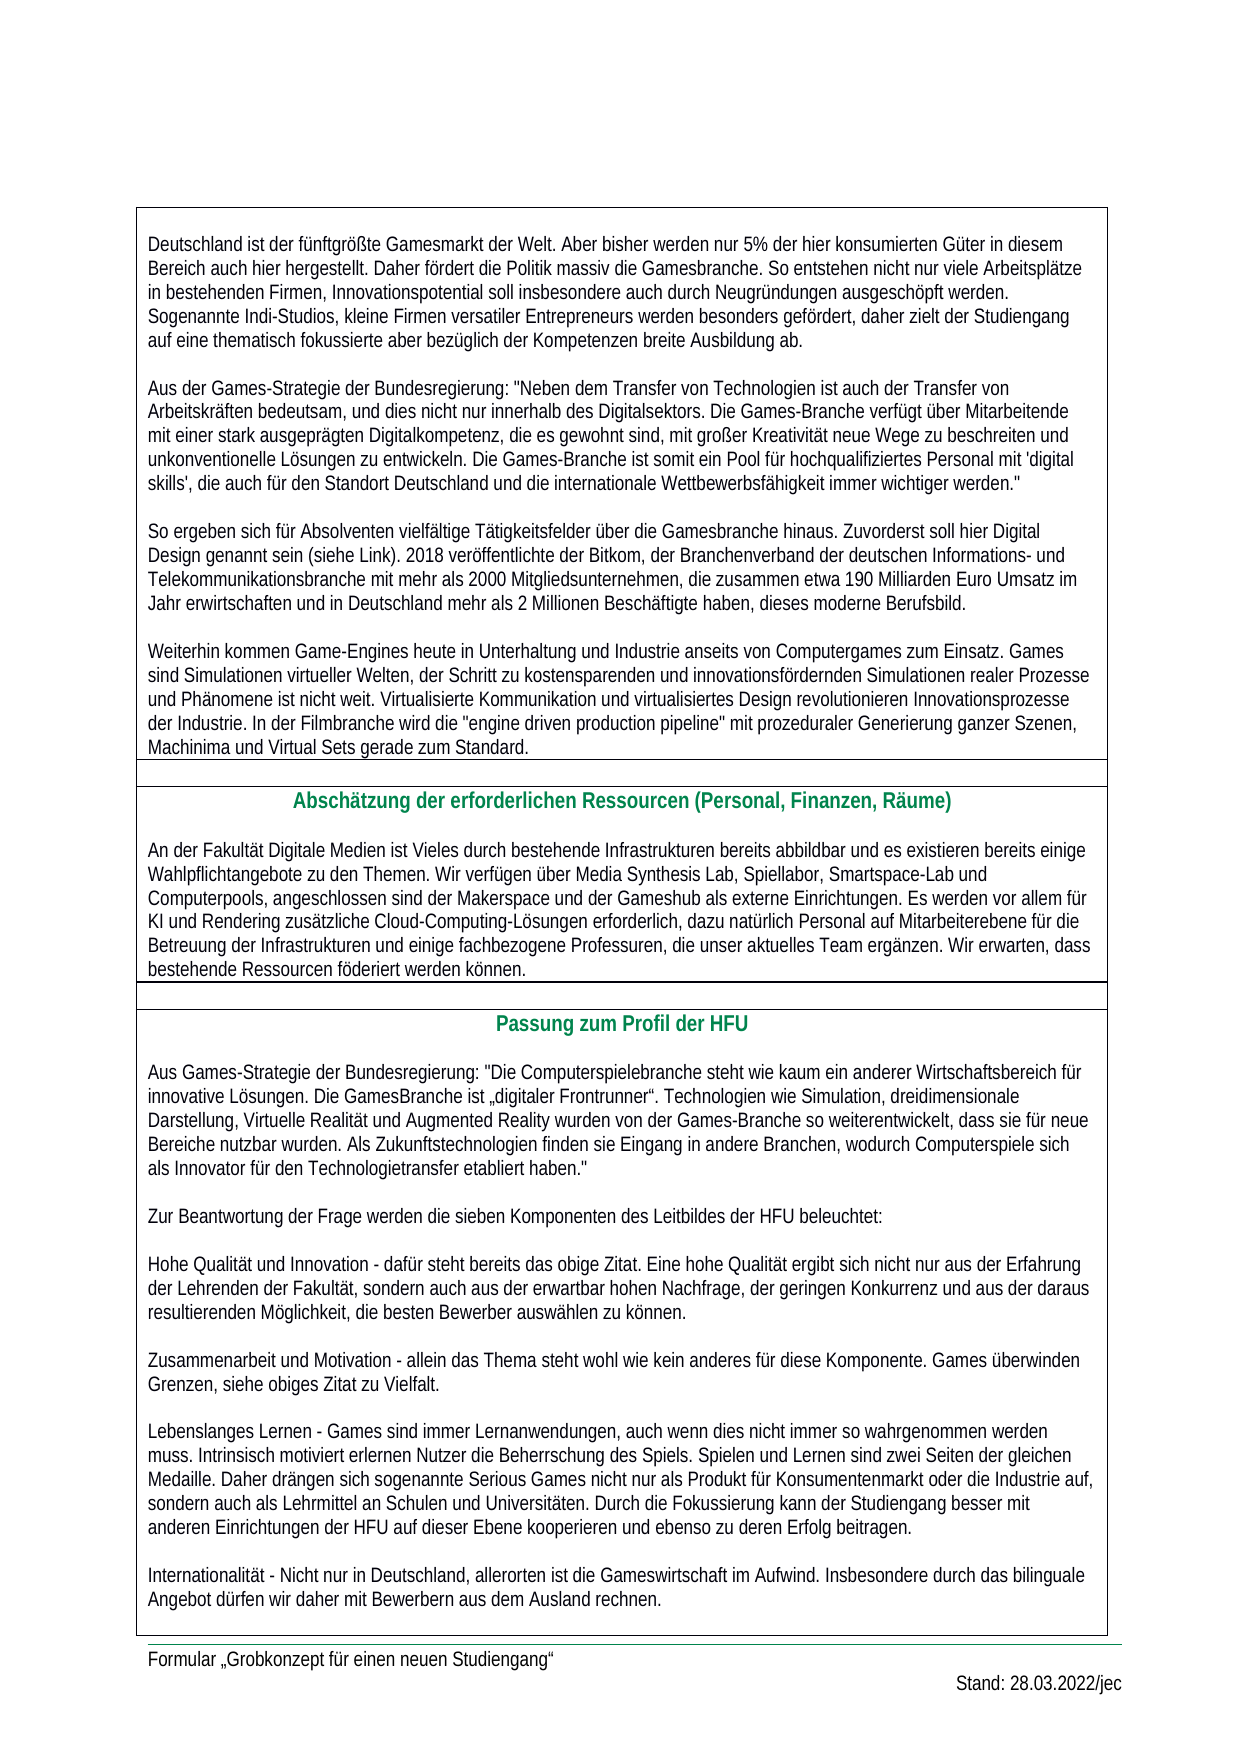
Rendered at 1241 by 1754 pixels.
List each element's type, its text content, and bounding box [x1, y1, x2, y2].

table_cell [137, 983, 1107, 1009]
table_cell Deutschland ist der fünftgrößte Gamesmarkt der Welt. Aber bisher werden nur 5% der hier konsumierten Güter in diesem Bereich auch hier hergestellt. Daher fördert die Politik massiv die Gamesbranche. So entstehen nicht nur viele Arbeitsplätze in bestehenden Firmen, Innovationspotential soll insbesondere auch durch Neugründungen ausgeschöpft werden. Sogenannte Indi-Studios, kleine Firmen versatiler Entrepreneurs werden besonders gefördert, daher zielt der Studiengang auf eine thematisch fokussierte aber bezüglich der Kompetenzen breite Ausbildung ab. Aus der Games-Strategie der Bundesregierung: "Neben dem Transfer von Technologien ist auch der Transfer von Arbeitskräften bedeutsam, und dies nicht nur innerhalb des Digitalsektors. Die Games-Branche verfügt über Mitarbeitende mit einer stark ausgeprägten Digitalkompetenz, die es gewohnt sind, mit großer Kreativität neue Wege zu beschreiten und unkonventionelle Lösungen zu entwickeln. Die Games-Branche ist somit ein Pool für hochqualifiziertes Personal mit 'digital skills', die auch für den Standort Deutschland und die internationale Wettbewerbsfähigkeit immer wichtiger werden." So ergeben sich für Absolventen vielfältige Tätigkeitsfelder über die Gamesbranche hinaus. Zuvorderst soll hier Digital Design genannt sein (siehe Link). 2018 veröffentlichte der Bitkom, der Branchenverband der deutschen Informations- und Telekommunikationsbranche mit mehr als 2000 Mitgliedsunternehmen, die zusammen etwa 190 Milliarden Euro Umsatz im Jahr erwirtschaften und in Deutschland mehr als 2 Millionen Beschäftigte haben, dieses moderne Berufsbild. Weiterhin kommen Game-Engines heute in Unterhaltung und Industrie anseits von Computergames zum Einsatz. Games sind Simulationen virtueller Welten, der Schritt zu kostensparenden und innovationsfördernden Simulationen realer Prozesse und Phänomene ist nicht weit. Virtualisierte Kommunikation und virtualisiertes Design revolutionieren Innovationsprozesse der Industrie. In der Filmbranche wird die "engine driven production pipeline" mit prozeduraler Generierung ganzer Szenen, Machinima und Virtual Sets gerade zum Standard. [137, 208, 1107, 759]
table_cell [137, 760, 1107, 786]
table_cell Abschätzung der erforderlichen Ressourcen (Personal, Finanzen, Räume) An der Fakultät Digitale Medien ist Vieles durch bestehende Infrastrukturen bereits abbildbar und es existieren bereits einige Wahlpflichtangebote zu den Themen. Wir verfügen über Media Synthesis Lab, Spiellabor, Smartspace-Lab und Computerpools, angeschlossen sind der Makerspace und der Gameshub als externe Einrichtungen. Es werden vor allem für KI und Rendering zusätzliche Cloud-Computing-Lösungen erforderlich, dazu natürlich Personal auf Mitarbeiterebene für die Betreuung der Infrastrukturen und einige fachbezogene Professuren, die unser aktuelles Team ergänzen. Wir erwarten, dass bestehende Ressourcen föderiert werden können. [137, 787, 1107, 981]
table_cell Passung zum Profil der HFU Aus Games-Strategie der Bundesregierung: "Die Computerspielebranche steht wie kaum ein anderer Wirtschaftsbereich für innovative Lösungen. Die GamesBranche ist „digitaler Frontrunner“. Technologien wie Simulation, dreidimensionale Darstellung, Virtuelle Realität und Augmented Reality wurden von der Games-Branche so weiterentwickelt, dass sie für neue Bereiche nutzbar wurden. Als Zukunftstechnologien finden sie Eingang in andere Branchen, wodurch Computerspiele sich als Innovator für den Technologietransfer etabliert haben." Zur Beantwortung der Frage werden die sieben Komponenten des Leitbildes der HFU beleuchtet: Hohe Qualität und Innovation - dafür steht bereits das obige Zitat. Eine hohe Qualität ergibt sich nicht nur aus der Erfahrung der Lehrenden der Fakultät, sondern auch aus der erwartbar hohen Nachfrage, der geringen Konkurrenz und aus der daraus resultierenden Möglichkeit, die besten Bewerber auswählen zu können. Zusammenarbeit und Motivation - allein das Thema steht wohl wie kein anderes für diese Komponente. Games überwinden Grenzen, siehe obiges Zitat zu Vielfalt. Lebenslanges Lernen - Games sind immer Lernanwendungen, auch wenn dies nicht immer so wahrgenommen werden muss. Intrinsisch motiviert erlernen Nutzer die Beherrschung des Spiels. Spielen und Lernen sind zwei Seiten der gleichen Medaille. Daher drängen sich sogenannte Serious Games nicht nur als Produkt für Konsumentenmarkt oder die Industrie auf, sondern auch als Lehrmittel an Schulen und Universitäten. Durch die Fokussierung kann der Studiengang besser mit anderen Einrichtungen der HFU auf dieser Ebene kooperieren und ebenso zu deren Erfolg beitragen. Internationalität - Nicht nur in Deutschland, allerorten ist die Gameswirtschaft im Aufwind. Insbesondere durch das bilinguale Angebot dürfen wir daher mit Bewerbern aus dem Ausland rechnen. [137, 1010, 1107, 1635]
